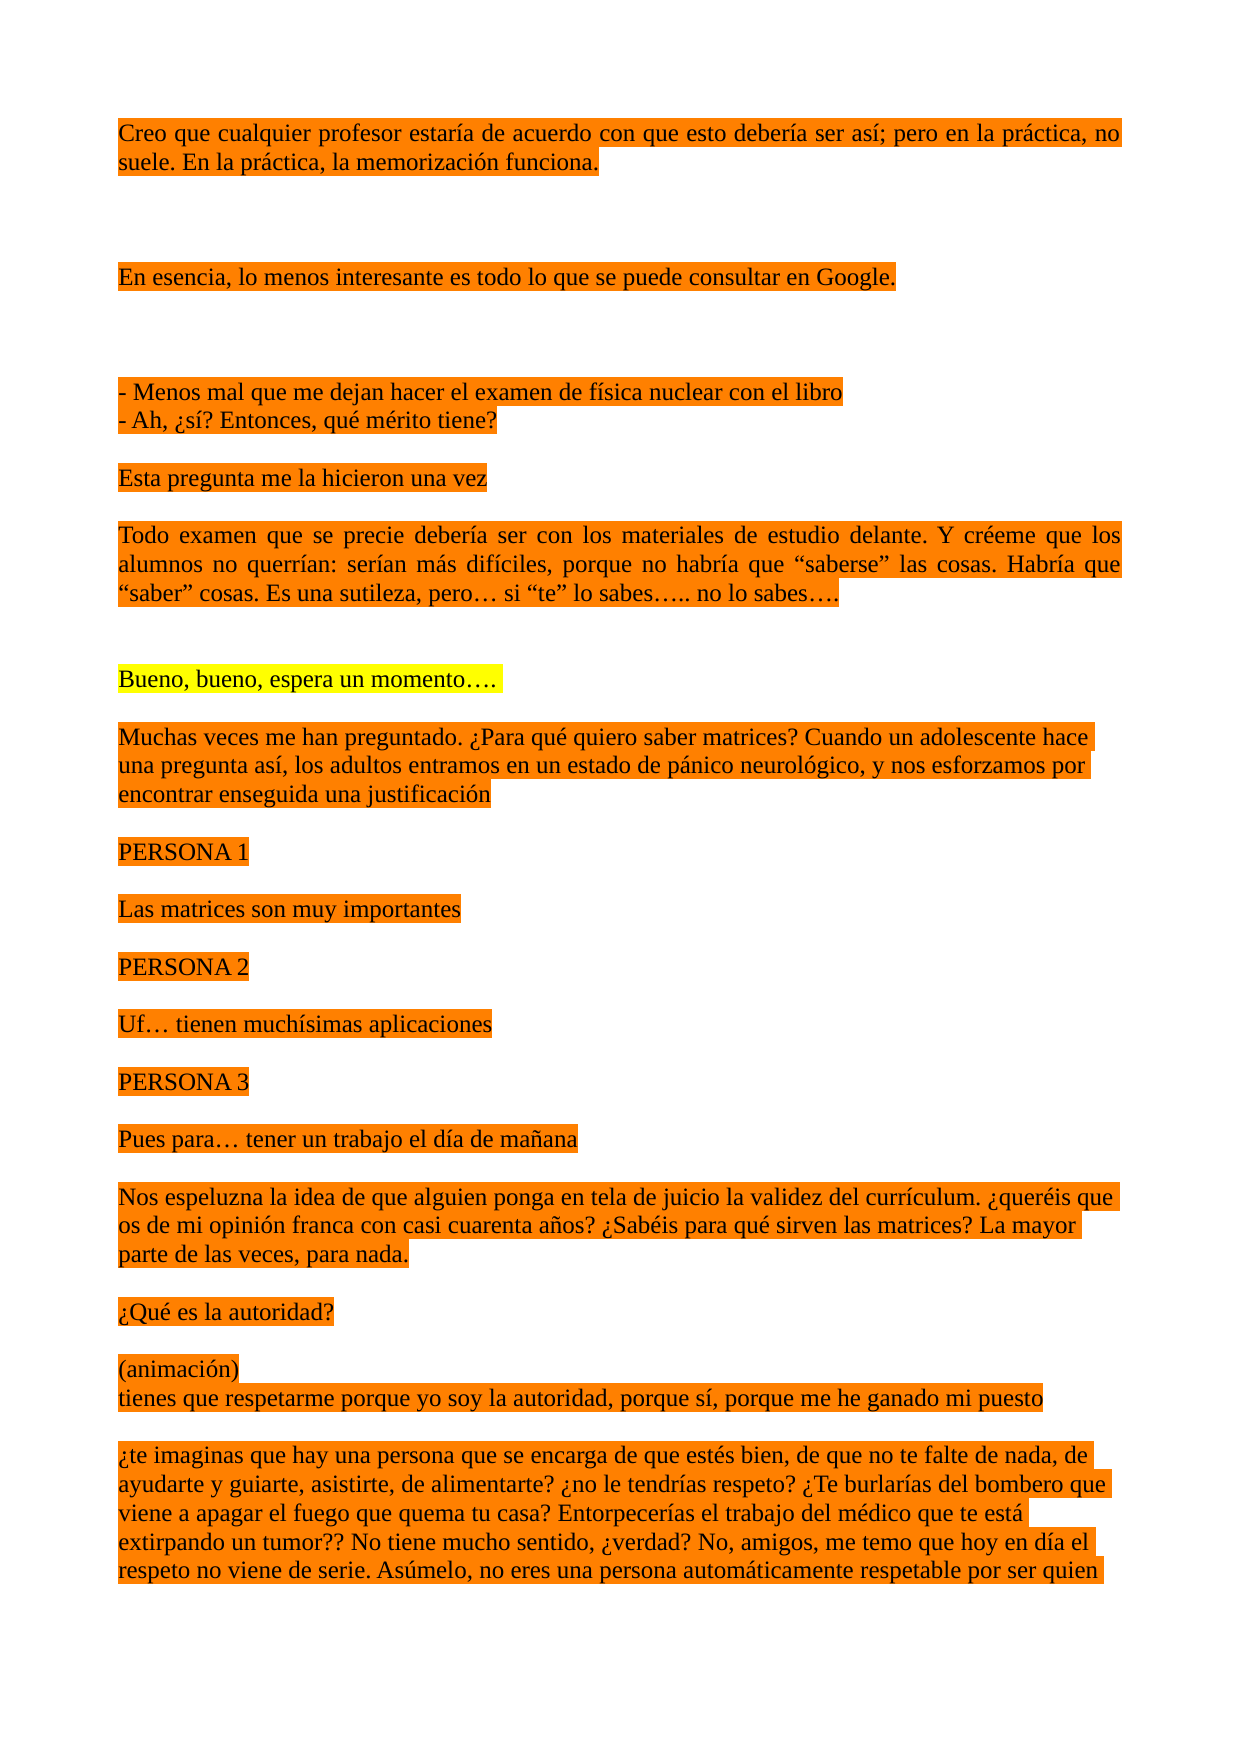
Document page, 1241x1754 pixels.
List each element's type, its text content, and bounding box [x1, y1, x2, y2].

text Bueno, bueno, espera un momento…. [118, 664, 1122, 693]
text tienes que respetarme porque yo soy la autoridad, porque sí, porque me he ganado mi puesto [118, 1383, 1122, 1412]
text Todo examen que se precie debería ser con los materiales de estudio delante. Y créeme que los alumnos no querrían: serían más difíciles, porque no habría que “saberse” las cosas. Habría que “saber” cosas. Es una sutileza, pero… si “te” lo sabes….. no lo sabes…. [118, 521, 1122, 607]
text ¿te imaginas que hay una persona que se encarga de que estés bien, de que no te falte de nada, de ayudarte y guiarte, asistirte, de alimentarte? ¿no le tendrías respeto? ¿Te burlarías del bombero que viene a apagar el fuego que quema tu casa? Entorpecerías el trabajo del médico que te está extirpando un tumor?? No tiene mucho sentido, ¿verdad? No, amigos, me temo que hoy en día el respeto no viene de serie. Asúmelo, no eres una persona automáticamente respetable por ser quien [118, 1441, 1122, 1584]
text En esencia, lo menos interesante es todo lo que se puede consultar en Google. [118, 262, 1122, 291]
text Las matrices son muy importantes [118, 894, 1122, 923]
text - Ah, ¿sí? Entonces, qué mérito tiene? [118, 406, 1122, 434]
text Pues para… tener un trabajo el día de mañana [118, 1124, 1122, 1153]
text Nos espeluzna la idea de que alguien ponga en tela de juicio la validez del currículum. ¿queréis que os de mi opinión franca con casi cuarenta años? ¿Sabéis para qué sirven las matrices? La mayor parte de las veces, para nada. [118, 1182, 1122, 1268]
text PERSONA 1 [118, 837, 1122, 866]
text PERSONA 2 [118, 952, 1122, 981]
text ¿Qué es la autoridad? [118, 1297, 1122, 1326]
text PERSONA 3 [118, 1067, 1122, 1096]
text Esta pregunta me la hicieron una vez [118, 463, 1122, 492]
text Creo que cualquier profesor estaría de acuerdo con que esto debería ser así; pero en la práctica, no suele. En la práctica, la memorización funciona. [118, 118, 1122, 176]
text - Menos mal que me dejan hacer el examen de física nuclear con el libro [118, 377, 1122, 406]
text Uf… tienen muchísimas aplicaciones [118, 1009, 1122, 1038]
text (animación) [118, 1354, 1122, 1383]
text Muchas veces me han preguntado. ¿Para qué quiero saber matrices? Cuando un adolescente hace una pregunta así, los adultos entramos en un estado de pánico neurológico, y nos esforzamos por encontrar enseguida una justificación [118, 722, 1122, 808]
